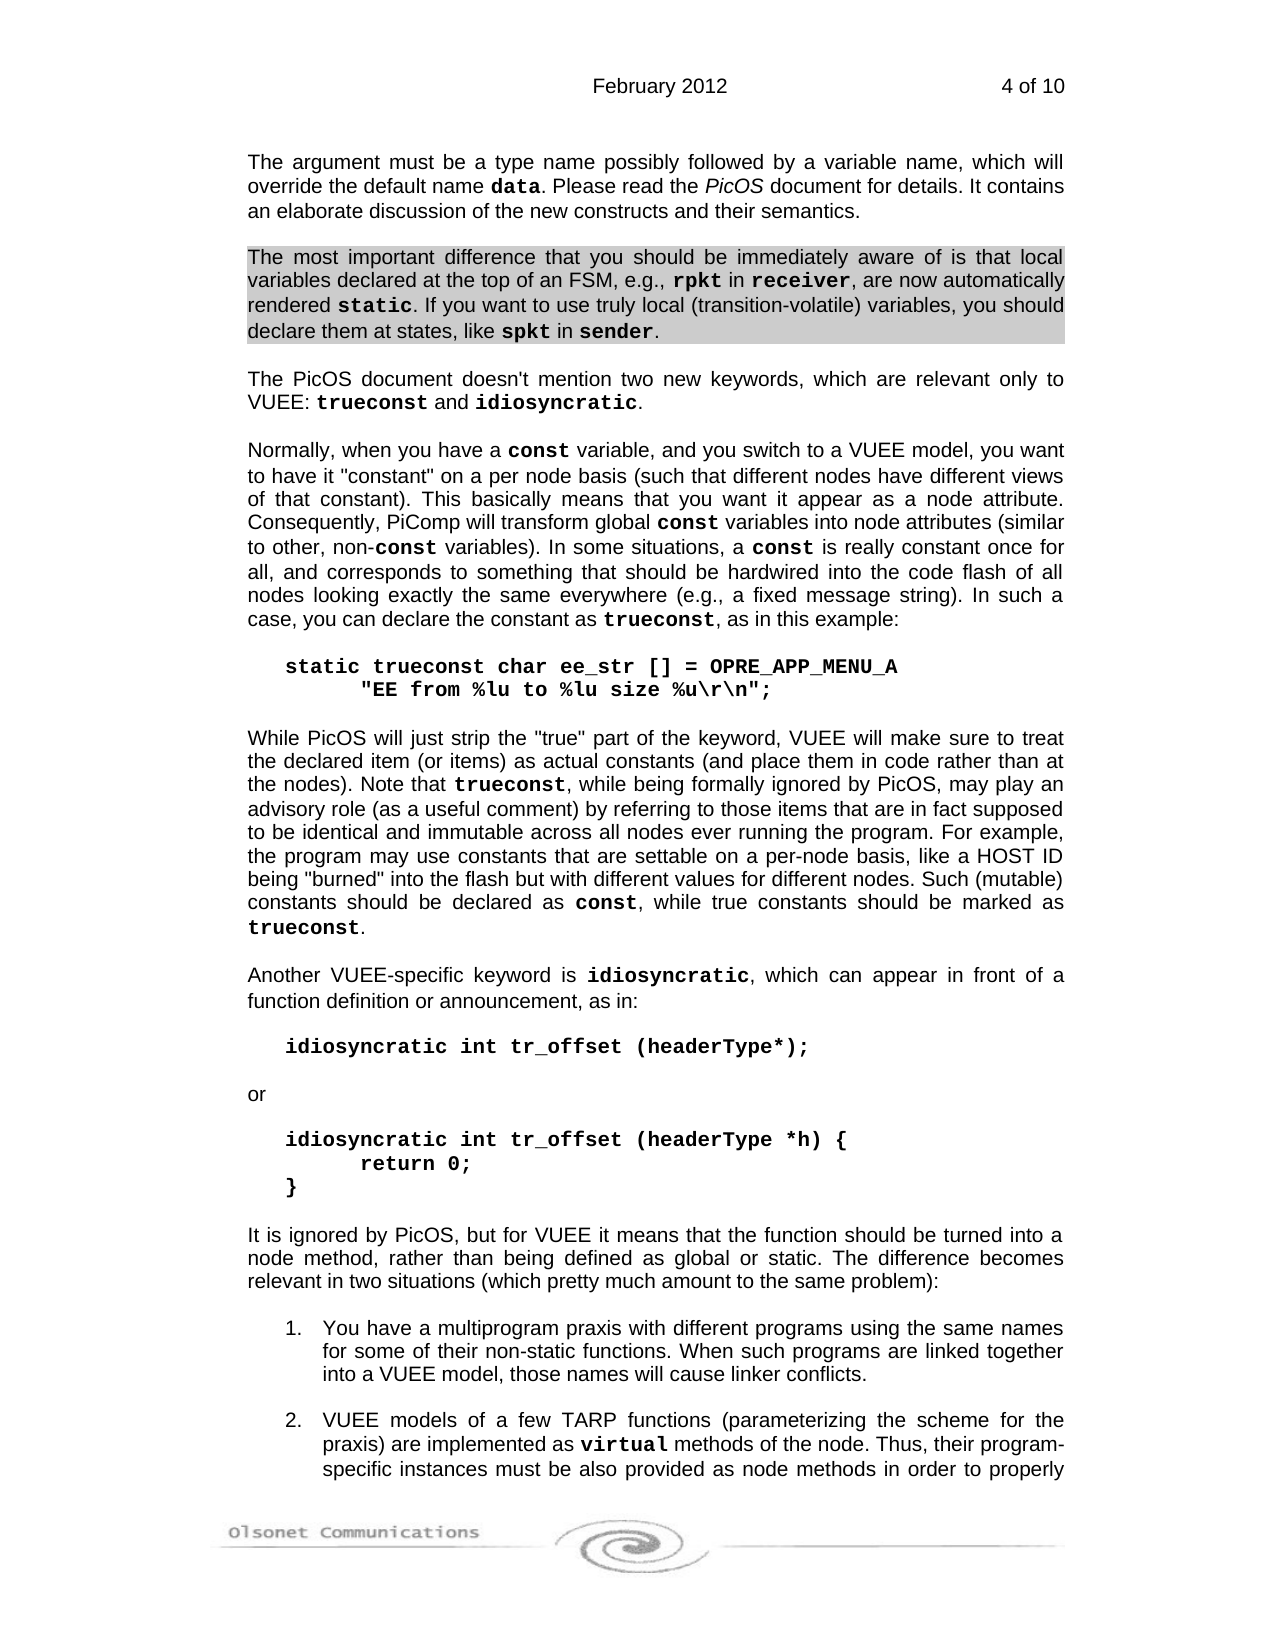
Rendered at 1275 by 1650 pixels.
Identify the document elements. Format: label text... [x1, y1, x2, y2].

text Normally, when you have a const variable, and you switch to a VUEE model, you want to have it "constant" on a per node basis (such that different nodes have different views of that constant). This basically means that you want it appear as a node attribute. Consequently, PiComp will transform global const variables into node attributes (similar to other, non-const variables). In some situations, a const is really constant once for all, and corresponds to something that should be hardwired into the code flash of all nodes looking exactly the same everywhere (e.g., a fixed message string). In such a case, you can declare the constant as trueconst, as in this example: [247, 439, 1065, 632]
text static trueconst char ee_str [] = OPRE_APP_MENU_A [285, 656, 1065, 679]
text The PicOS document doesn't mention two new keywords, which are relevant only to VUEE: trueconst and idiosyncratic. [247, 367, 1065, 416]
text The argument must be a type name possibly followed by a variable name, which will override the default name data. Please read the PicOS document for details. It contains an elaborate discussion of the new constructs and their semantics. [247, 151, 1065, 222]
text It is ignored by PicOS, but for VUEE it means that the function should be turned into a node method, rather than being defined as global or static. The difference becomes relevant in two situations (which pretty much amount to the same problem): [247, 1223, 1065, 1293]
text } [285, 1176, 1065, 1200]
text Another VUEE-specific keyword is idiosyncratic, which can appear in front of a function definition or announcement, as in: [247, 964, 1065, 1012]
text return 0; [285, 1153, 1065, 1176]
text or [247, 1082, 1065, 1106]
text The most important difference that you should be immediately aware of is that local variables declared at the top of an FSM, e.g., rpkt in receiver, are now automatically rendered static. If you want to use truly local (transition-volatile) variables, you should declare them at states, like spkt in sender. [247, 246, 1065, 344]
list VUEE models of a few TARP functions (parameterizing the scheme for the praxis) are implemented as virtual methods of the node. Thus, their program-specific instances must be also provided as node methods in order to properly [285, 1409, 1065, 1481]
picture [210, 1504, 1065, 1596]
text "EE from %lu to %lu size %u\r\n"; [285, 679, 1065, 703]
text idiosyncratic int tr_offset (headerType *h) { [285, 1129, 1065, 1153]
list You have a multiprogram praxis with different programs using the same names for some of their non-static functions. When such programs are linked together into a VUEE model, those names will cause linker conflicts. [285, 1316, 1065, 1386]
text While PicOS will just strip the "true" part of the keyword, VUEE will make sure to treat the declared item (or items) as actual constants (and place them in code rather than at the nodes). Note that trueconst, while being formally ignored by PicOS, may play an advisory role (as a useful comment) by referring to those items that are in fact supposed to be identical and immutable across all nodes ever running the program. For example, the program may use constants that are settable on a per-node basis, like a HOST ID being "burned" into the flash but with different values for different nodes. Such (mutable) constants should be declared as const, while true constants should be marked as trueconst. [247, 726, 1065, 941]
text idiosyncratic int tr_offset (headerType*); [285, 1036, 1065, 1059]
